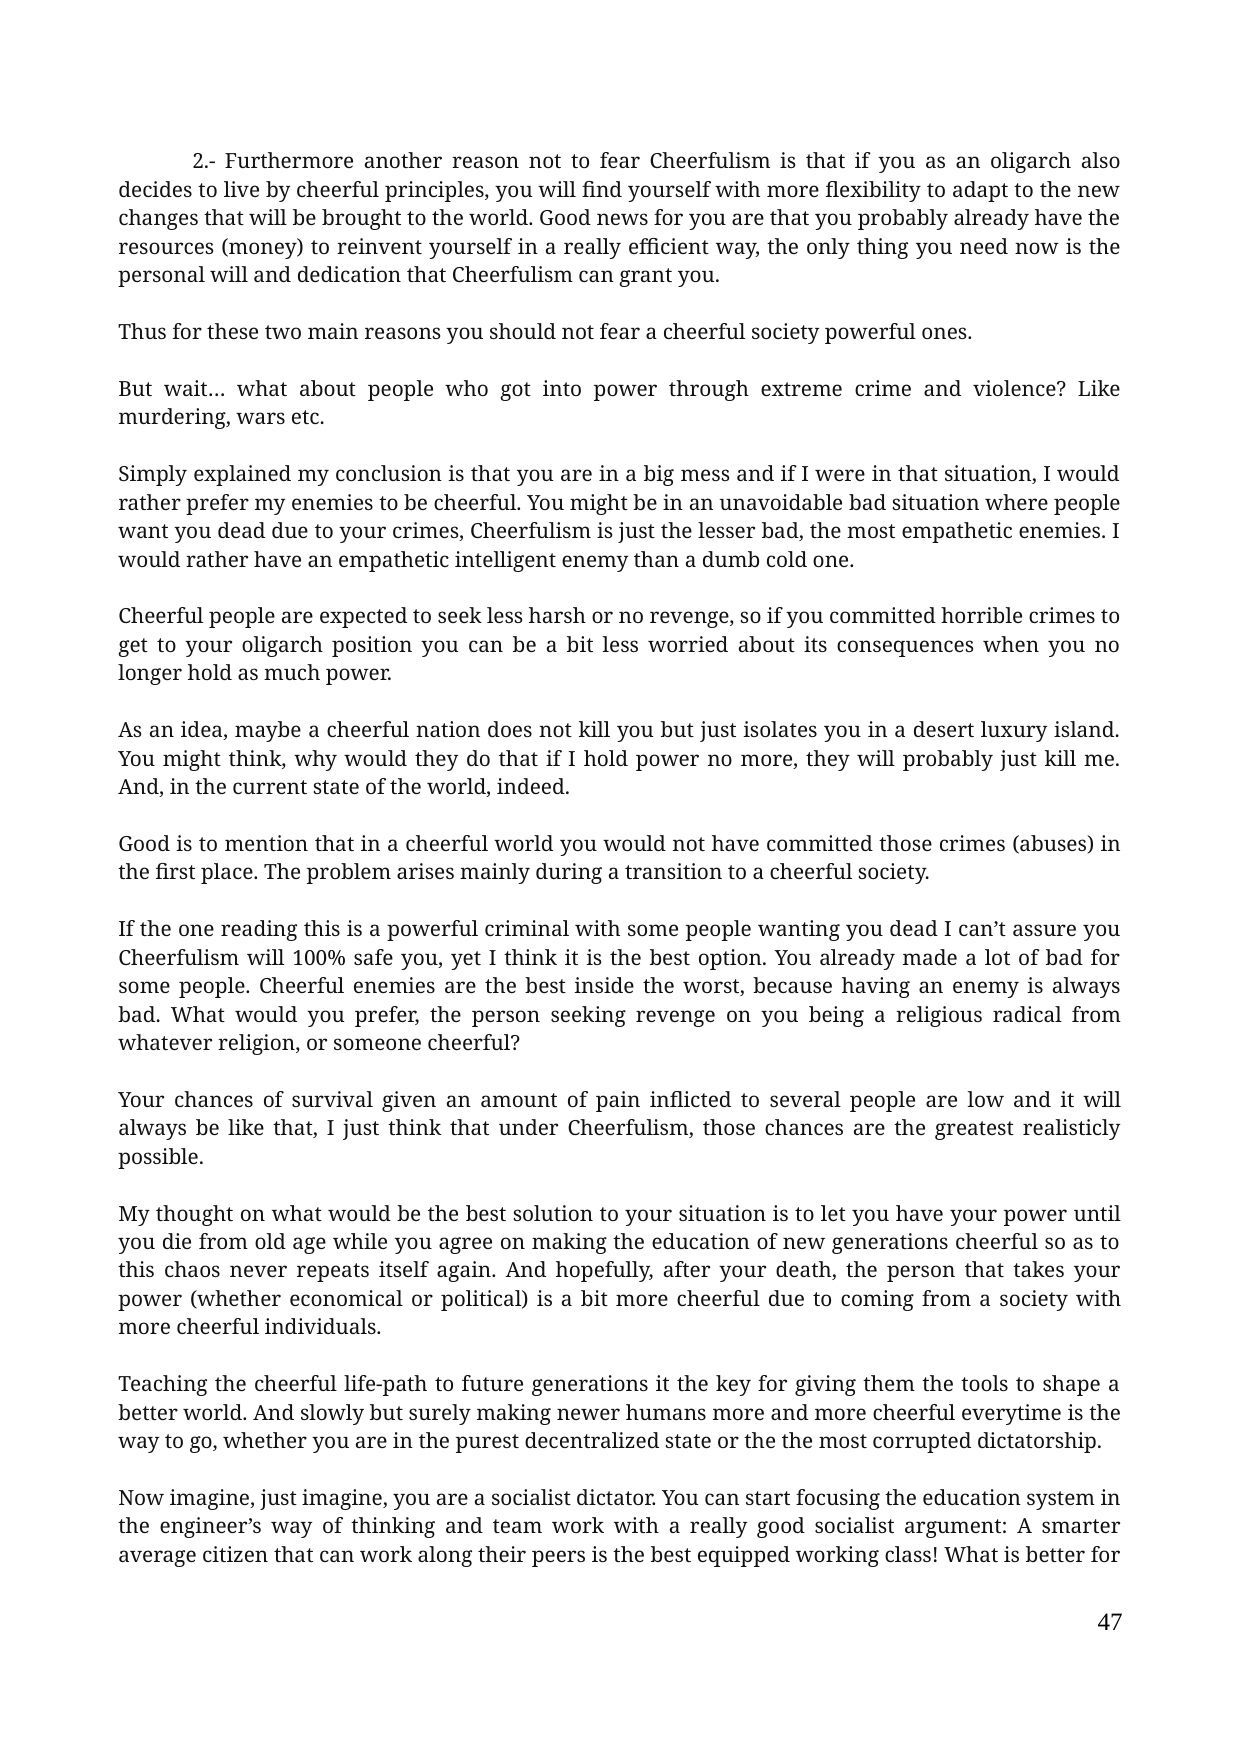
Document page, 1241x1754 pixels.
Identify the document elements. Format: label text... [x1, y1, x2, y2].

text Thus for these two main reasons you should not fear a cheerful society powerful ones. [118, 317, 1122, 346]
text Your chances of survival given an amount of pain inflicted to several people are low and it will always be like that, I just think that under Cheerfulism, those chances are the greatest realisticly possible. [118, 1085, 1122, 1170]
text My thought on what would be the best solution to your situation is to let you have your power until you die from old age while you agree on making the education of new generations cheerful so as to this chaos never repeats itself again. And hopefully, after your death, the person that takes your power (whether economical or political) is a bit more cheerful due to coming from a society with more cheerful individuals. [118, 1199, 1122, 1341]
text 2.- Furthermore another reason not to fear Cheerfulism is that if you as an oligarch also decides to live by cheerful principles, you will find yourself with more flexibility to adapt to the new changes that will be brought to the world. Good news for you are that you probably already have the resources (money) to reinvent yourself in a really efficient way, the only thing you need now is the personal will and dedication that Cheerfulism can grant you. [118, 147, 1122, 289]
text As an idea, maybe a cheerful nation does not kill you but just isolates you in a desert luxury island. You might think, why would they do that if I hold power no more, they will probably just kill me. And, in the current state of the world, indeed. [118, 715, 1122, 801]
text But wait… what about people who got into power through extreme crime and violence? Like murdering, wars etc. [118, 374, 1122, 431]
text Now imagine, just imagine, you are a socialist dictator. You can start focusing the education system in the engineer’s way of thinking and team work with a really good socialist argument: A smarter average citizen that can work along their peers is the best equipped working class! What is better for [118, 1483, 1122, 1568]
text Simply explained my conclusion is that you are in a big mess and if I were in that situation, I would rather prefer my enemies to be cheerful. You might be in an unavoidable bad situation where people want you dead due to your crimes, Cheerfulism is just the lesser bad, the most empathetic enemies. I would rather have an empathetic intelligent enemy than a dumb cold one. [118, 459, 1122, 573]
text Cheerful people are expected to seek less harsh or no revenge, so if you committed horrible crimes to get to your oligarch position you can be a bit less worried about its consequences when you no longer hold as much power. [118, 602, 1122, 687]
text Good is to mention that in a cheerful world you would not have committed those crimes (abuses) in the first place. The problem arises mainly during a transition to a cheerful society. [118, 829, 1122, 886]
text If the one reading this is a powerful criminal with some people wanting you dead I can’t assure you Cheerfulism will 100% safe you, yet I think it is the best option. You already made a lot of bad for some people. Cheerful enemies are the best inside the worst, because having an enemy is always bad. What would you prefer, the person seeking revenge on you being a religious radical from whatever religion, or someone cheerful? [118, 914, 1122, 1057]
text Teaching the cheerful life-path to future generations it the key for giving them the tools to shape a better world. And slowly but surely making newer humans more and more cheerful everytime is the way to go, whether you are in the purest decentralized state or the the most corrupted dictatorship. [118, 1369, 1122, 1455]
